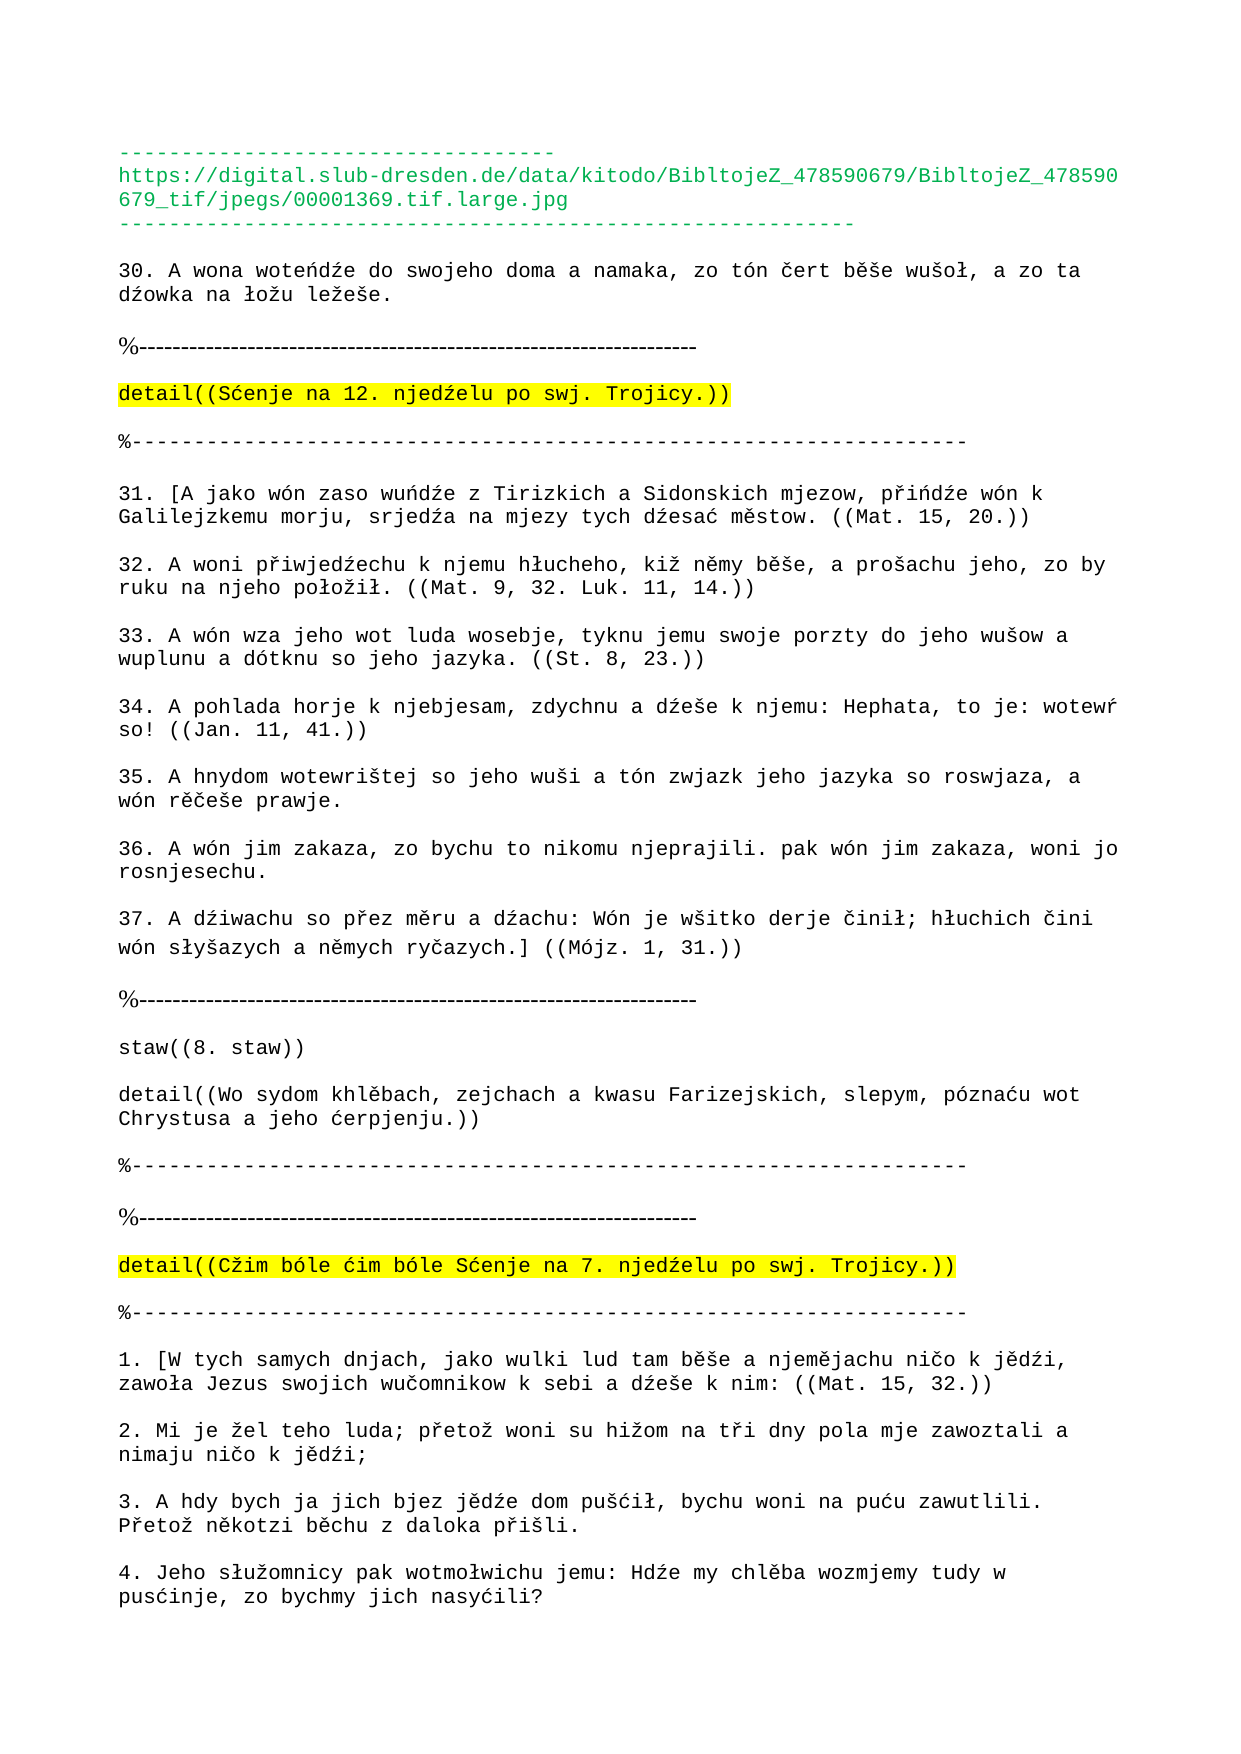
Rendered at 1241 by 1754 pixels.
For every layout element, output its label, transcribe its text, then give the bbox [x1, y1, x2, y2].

text 2. Mi je žel teho luda; přetož woni su hižom na tři dny pola mje zawoztali a nimaju ničo k jědźi; [118, 1420, 1122, 1467]
text 31. [A jako wón zaso wuńdźe z Tirizkich a Sidonskich mjezow, přińdźe wón k Galilejzkemu morju, srjedźa na mjezy tych dźesać městow. ((Mat. 15, 20.)) [118, 478, 1122, 530]
text 36. A wón jim zakaza, zo bychu to nikomu njeprajili. pak wón jim zakaza, woni jo rosnjesechu. [118, 837, 1122, 885]
text %------------------------------------------------------------------- [118, 1155, 1122, 1178]
text %------------------------------------------------------------------- [118, 1302, 1122, 1326]
text staw((8. staw)) [118, 1037, 1122, 1060]
text 4. Jeho słužomnicy pak wotmołwichu jemu: Hdźe my chlěba wozmjemy tudy w pusćinje, zo bychmy jich nasyćili? [118, 1562, 1122, 1609]
text 3. A hdy bych ja jich bjez jědźe dom pušćił, bychu woni na puću zawutlili. Přetož někotzi běchu z daloka přišli. [118, 1491, 1122, 1538]
text %------------------------------------------------------------------- [118, 431, 1122, 454]
text 32. A woni přiwjedźechu k njemu hłucheho, kiž němy běše, a prošachu jeho, zo by ruku na njeho połožił. ((Mat. 9, 32. Luk. 11, 14.)) [118, 554, 1122, 601]
text detail((Cžim bóle ćim bóle Sćenje na 7. njedźelu po swj. Trojicy.)) [118, 1254, 1122, 1278]
text 30. A wona woteńdźe do swojeho doma a namaka, zo tón čert běše wušoł, a zo ta dźowka na łožu ležeše. [118, 260, 1122, 307]
text %------------------------------------------------------------------- [118, 331, 1122, 360]
text 1. [W tych samych dnjach, jako wulki lud tam běše a njemějachu ničo k jědźi, zawoła Jezus swojich wučomnikow k sebi a dźeše k nim: ((Mat. 15, 32.)) [118, 1349, 1122, 1396]
text 34. A pohlada horje k njebjesam, zdychnu a dźeše k njemu: Hephata, to je: wotewŕ so! ((Jan. 11, 41.)) [118, 696, 1122, 743]
text detail((Sćenje na 12. njedźelu po swj. Trojicy.)) [118, 383, 1122, 407]
text %------------------------------------------------------------------- [118, 984, 1122, 1013]
text %------------------------------------------------------------------- [118, 1202, 1122, 1231]
text 33. A wón wza jeho wot luda wosebje, tyknu jemu swoje porzty do jeho wušow a wuplunu a dótknu so jeho jazyka. ((St. 8, 23.)) [118, 625, 1122, 672]
text detail((Wo sydom khlěbach, zejchach a kwasu Farizejskich, slepym, póznaću wot Chrystusa a jeho ćerpjenju.)) [118, 1084, 1122, 1131]
text 35. A hnydom wotewrištej so jeho wuši a tón zwjazk jeho jazyka so roswjaza, a wón rěčeše prawje. [118, 767, 1122, 814]
text ----------------------------------- https://digital.slub-dresden.de/data/kitodo/BibltojeZ_478590679/BibltojeZ_478590679_tif/jpegs/00001369.tif.large.jpg ----------------------------------------------------------- [118, 142, 1122, 236]
text 37. A dźiwachu so přez měru a dźachu: Wón je wšitko derje činił; hłuchich čini wón słyšazych a němych ryčazych.] ((Mójz. 1, 31.)) [118, 908, 1122, 961]
